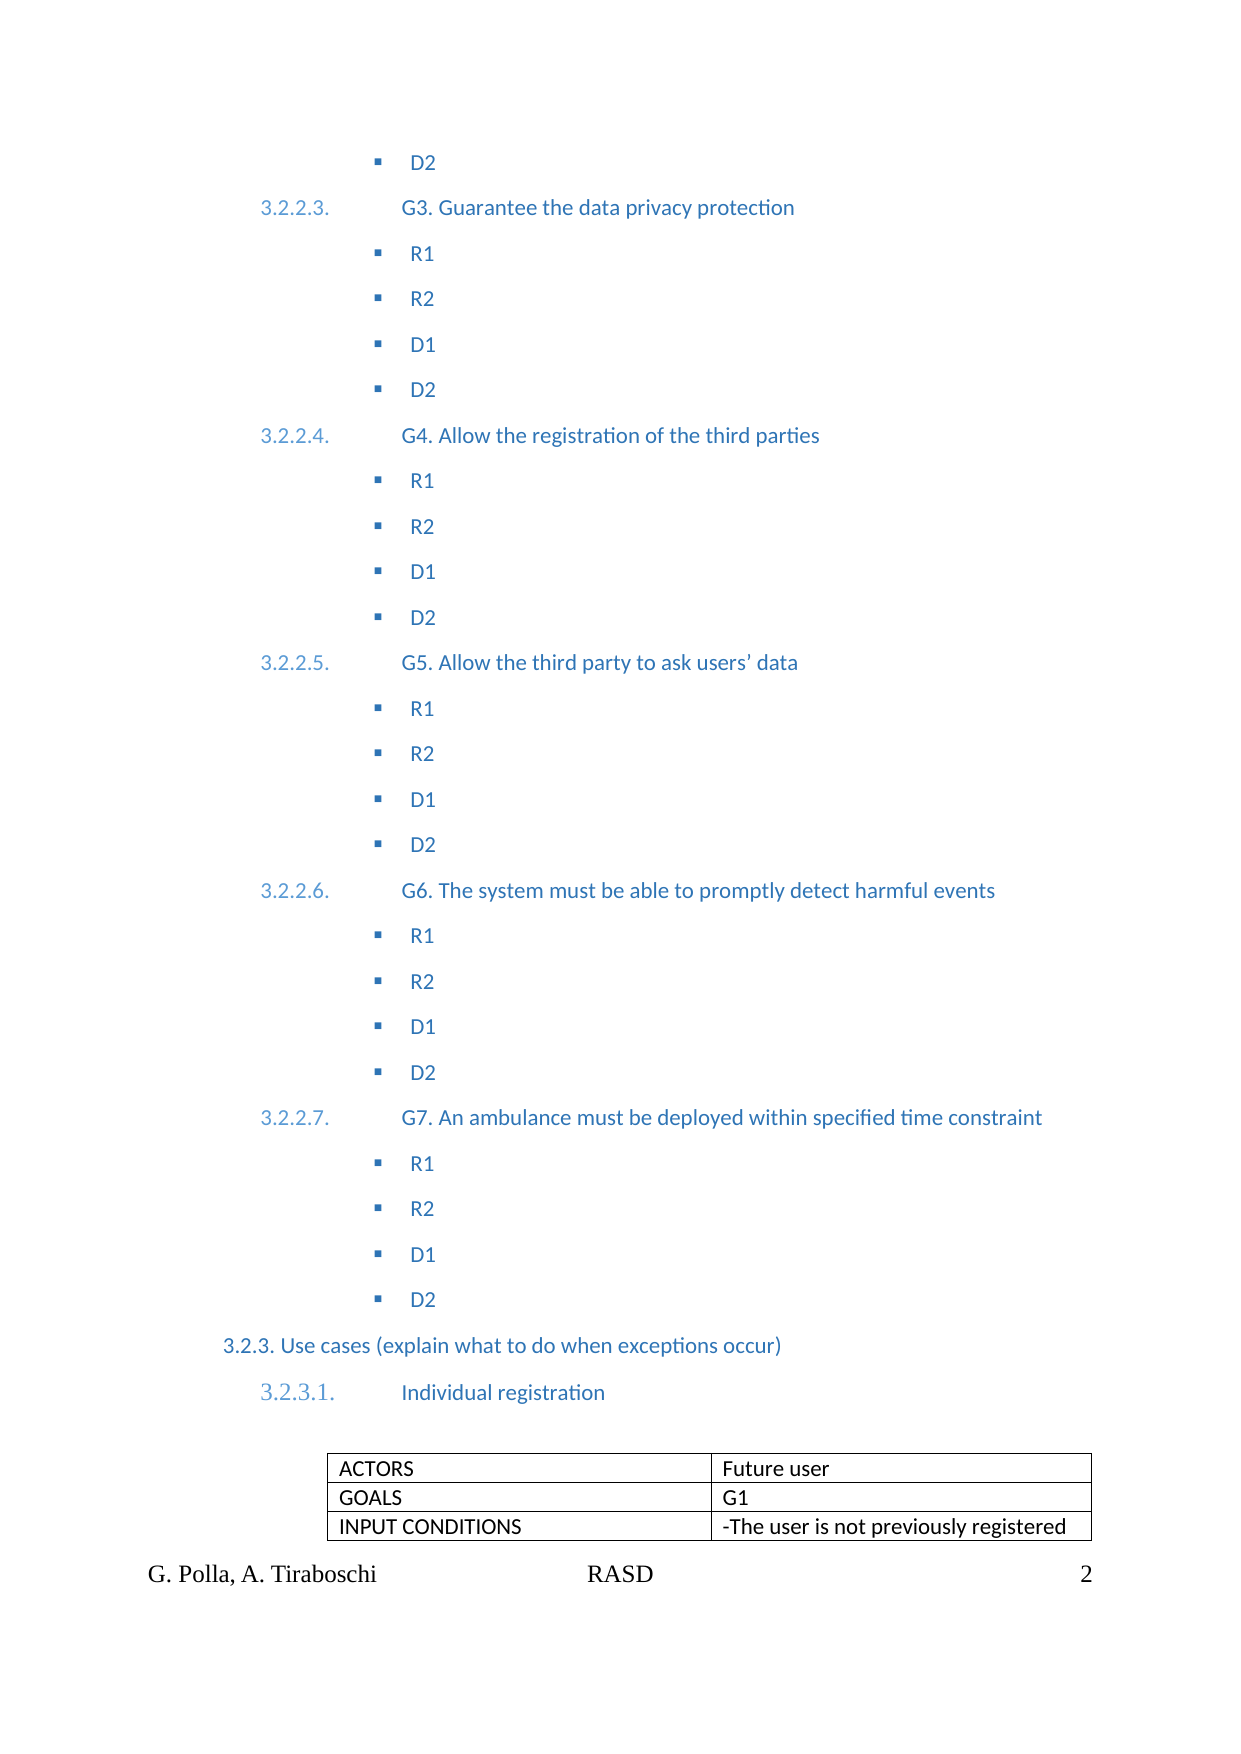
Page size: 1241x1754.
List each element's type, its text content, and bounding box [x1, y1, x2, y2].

list D1 [373, 1012, 1093, 1041]
table_header ACTORS [328, 1454, 711, 1482]
list R1 [373, 466, 1093, 494]
list D1 [373, 330, 1093, 358]
list R1 [373, 239, 1093, 267]
list R2 [373, 512, 1093, 540]
list D2 [373, 1286, 1093, 1314]
table_cell -The user is not previously registered [712, 1512, 1091, 1540]
list D1 [373, 557, 1093, 585]
list D1 [373, 785, 1093, 813]
list R1 [373, 694, 1093, 722]
list G7. An ambulance must be deployed within specified time constraint [260, 1103, 1093, 1132]
list Individual registration [260, 1377, 1093, 1435]
list R2 [373, 967, 1093, 995]
list G3. Guarantee the data privacy protection [260, 193, 1093, 221]
list D2 [373, 375, 1093, 403]
list G4. Allow the registration of the third parties [260, 421, 1093, 449]
table_cell GOALS [328, 1483, 711, 1511]
list R1 [373, 1149, 1093, 1177]
list R2 [373, 739, 1093, 767]
list G6. The system must be able to promptly detect harmful events [260, 876, 1093, 904]
list R2 [373, 1194, 1093, 1223]
list R1 [373, 921, 1093, 949]
table_cell G1 [712, 1483, 1091, 1511]
list D2 [373, 148, 1093, 176]
list R2 [373, 284, 1093, 312]
list D1 [373, 1240, 1093, 1268]
list G5. Allow the third party to ask users’ data [260, 648, 1093, 676]
list D2 [373, 603, 1093, 631]
list D2 [373, 830, 1093, 858]
list D2 [373, 1058, 1093, 1086]
table_header Future user [712, 1454, 1091, 1482]
list Use cases (explain what to do when exceptions occur) [223, 1331, 1093, 1359]
table_cell INPUT CONDITIONS [328, 1512, 711, 1540]
